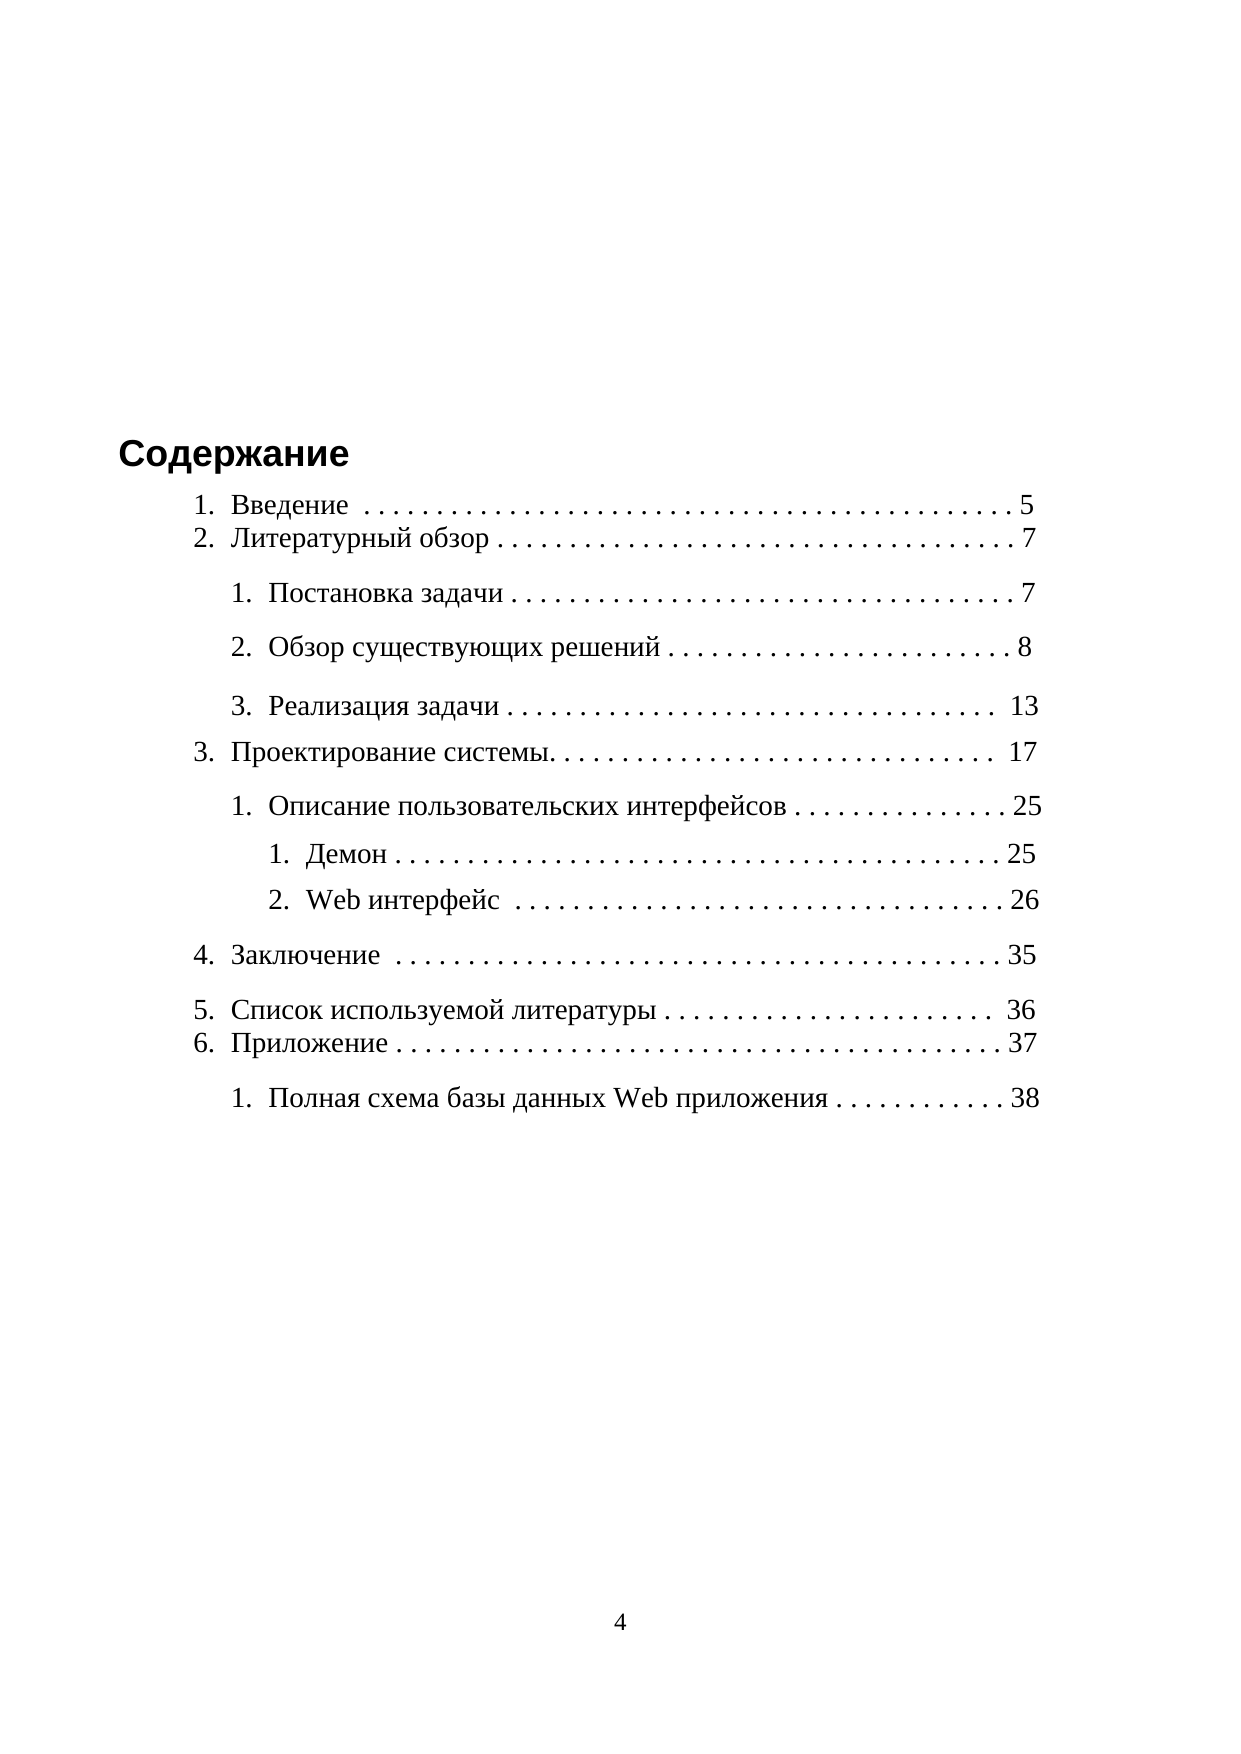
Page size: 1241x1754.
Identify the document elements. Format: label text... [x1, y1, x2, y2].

list Заключение . . . . . . . . . . . . . . . . . . . . . . . . . . . . . . . . . . . . . . . . . . 35 [193, 937, 1122, 971]
subtitle Обзор существующих решений . . . . . . . . . . . . . . . . . . . . . . . . 8 [231, 629, 1122, 663]
subtitle Демон . . . . . . . . . . . . . . . . . . . . . . . . . . . . . . . . . . . . . . . . . . 25 [268, 836, 1122, 870]
list Введение . . . . . . . . . . . . . . . . . . . . . . . . . . . . . . . . . . . . . . . . . . . . . 5 [193, 487, 1122, 521]
list Проектирование системы. . . . . . . . . . . . . . . . . . . . . . . . . . . . . . . 17 [193, 734, 1122, 767]
list Список используемой литературы . . . . . . . . . . . . . . . . . . . . . . . 36 [193, 992, 1122, 1026]
list Web интерфейс . . . . . . . . . . . . . . . . . . . . . . . . . . . . . . . . . . 26 [268, 882, 1122, 916]
subtitle Реализация задачи . . . . . . . . . . . . . . . . . . . . . . . . . . . . . . . . . . 13 [231, 688, 1122, 721]
subtitle Содержание [118, 431, 1122, 474]
list Литературный обзор . . . . . . . . . . . . . . . . . . . . . . . . . . . . . . . . . . . . 7 [193, 521, 1122, 554]
list Приложение . . . . . . . . . . . . . . . . . . . . . . . . . . . . . . . . . . . . . . . . . . 37 [193, 1026, 1122, 1059]
subtitle Постановка задачи . . . . . . . . . . . . . . . . . . . . . . . . . . . . . . . . . . . 7 [231, 575, 1122, 608]
subtitle Полная схема базы данных Web приложения . . . . . . . . . . . . 38 [231, 1080, 1122, 1113]
subtitle Описание пользовательских интерфейсов . . . . . . . . . . . . . . . 25 [231, 788, 1122, 822]
